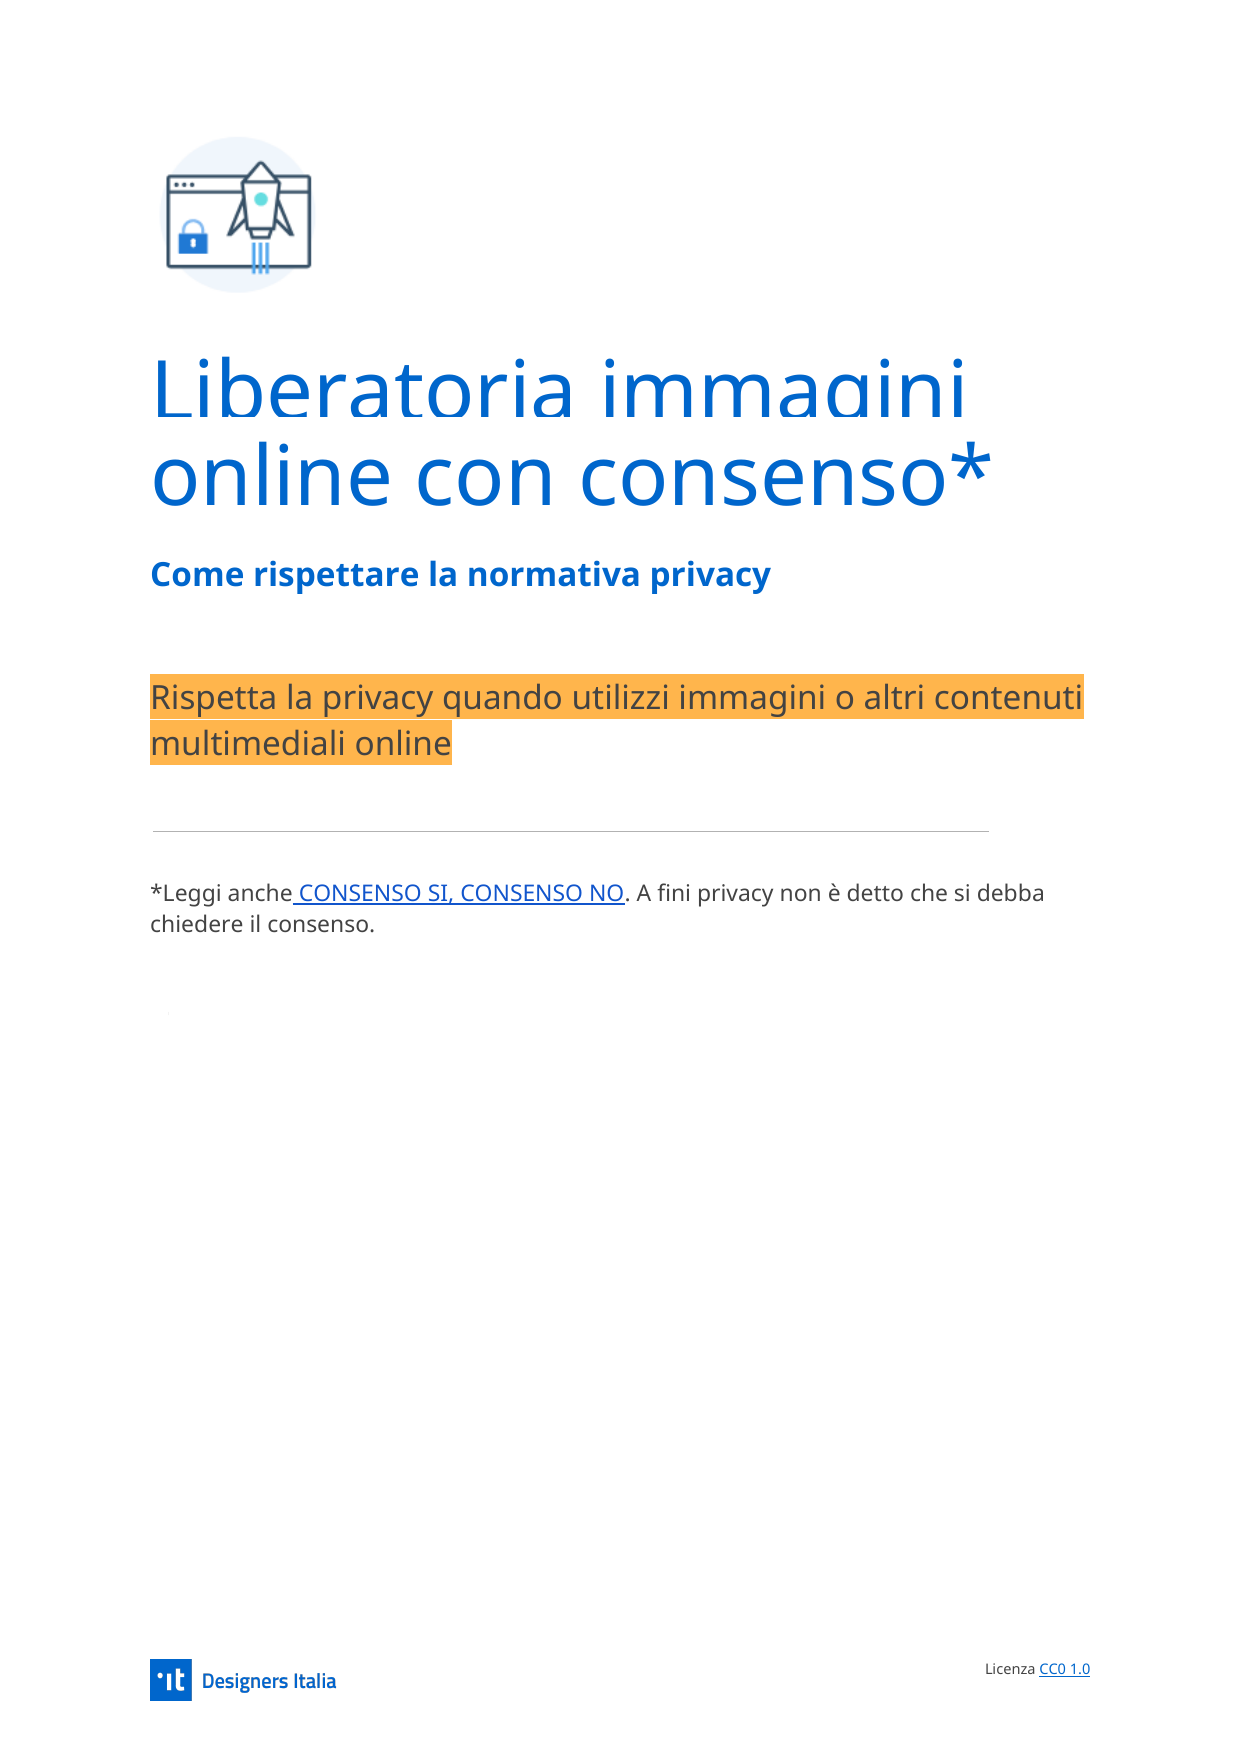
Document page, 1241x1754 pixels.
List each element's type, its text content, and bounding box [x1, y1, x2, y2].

text *Leggi anche CONSENSO SI, CONSENSO NO. A fini privacy non è detto che si debba chiedere il consenso. [150, 877, 1078, 939]
picture [150, 126, 328, 304]
subtitle Rispetta la privacy quando utilizzi immagini o altri contenuti multimediali online [150, 674, 1090, 765]
subtitle Come rispettare la normativa privacy [150, 551, 919, 596]
picture [150, 1659, 347, 1701]
title Liberatoria immagini online con consenso* [150, 150, 1078, 530]
